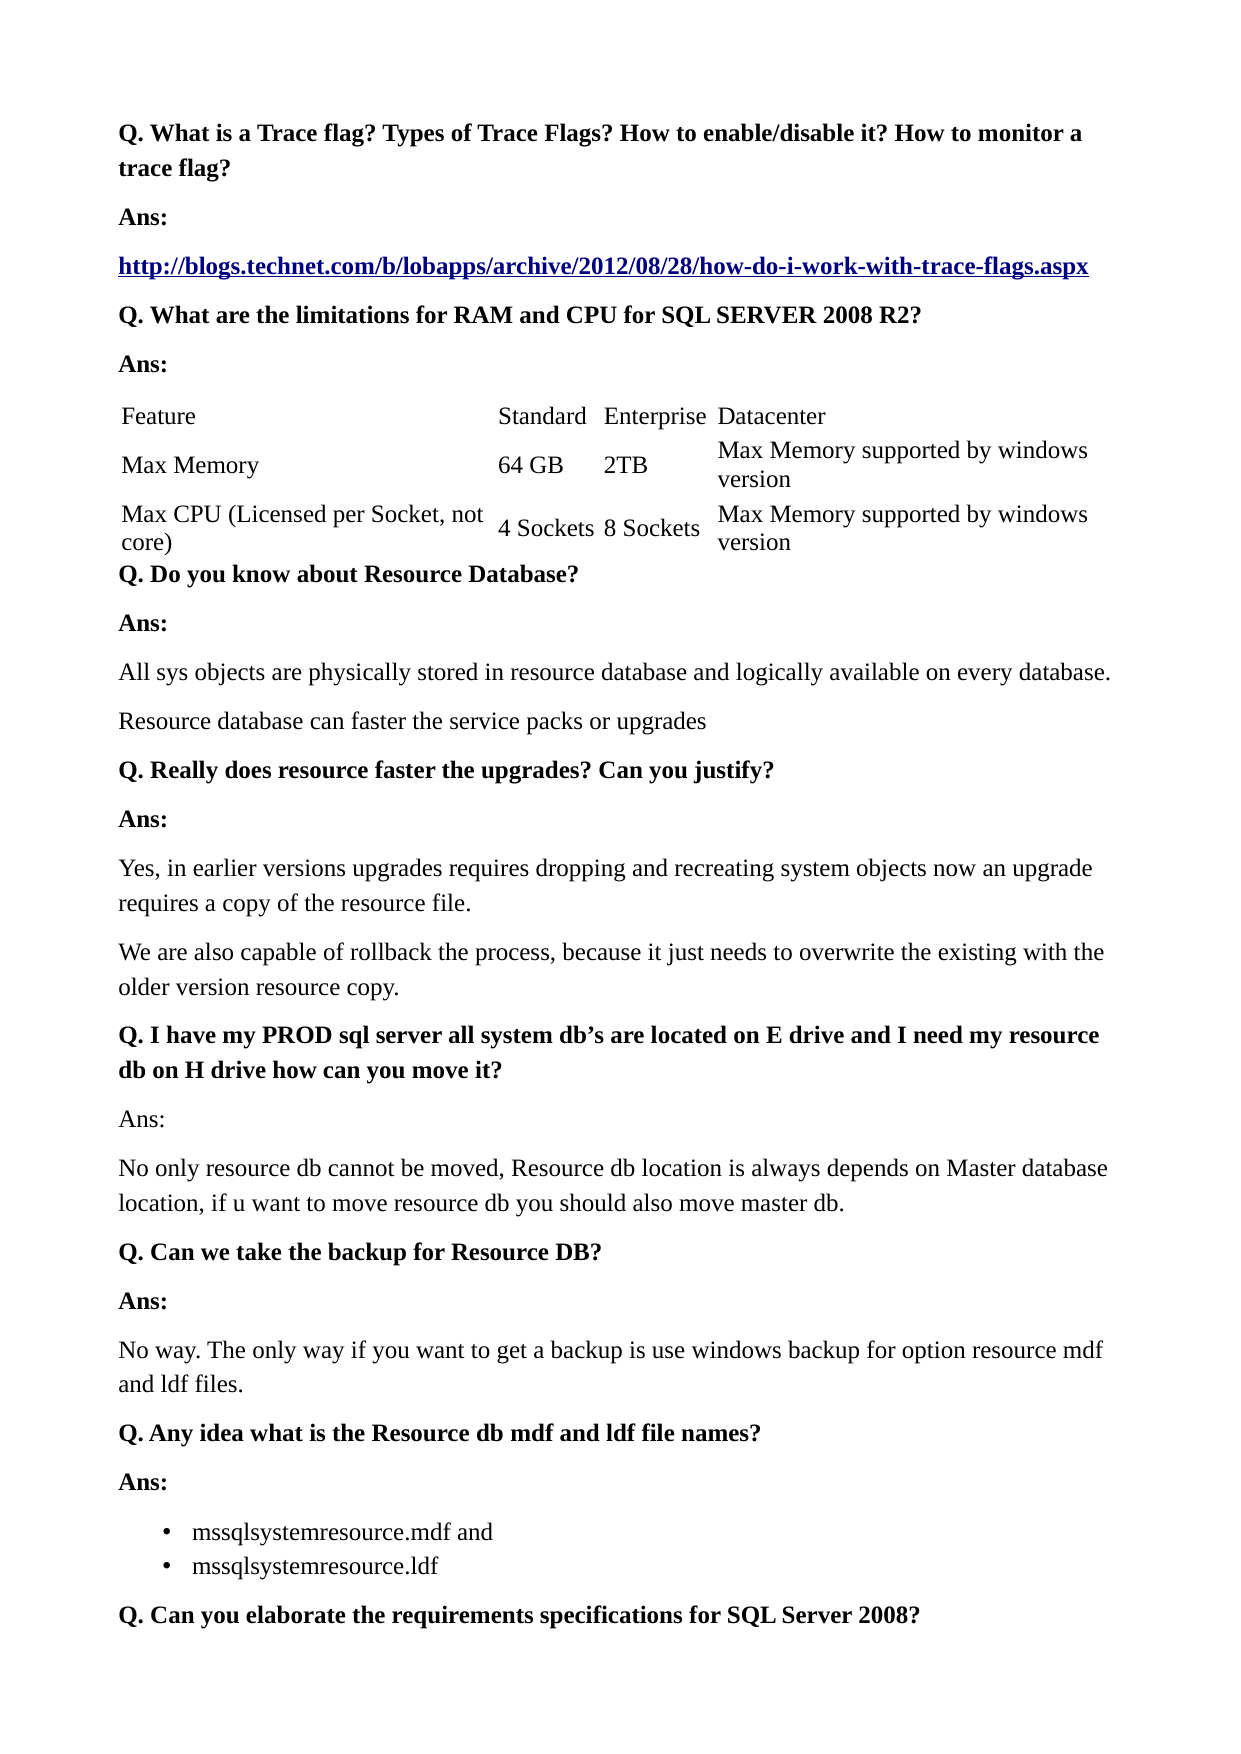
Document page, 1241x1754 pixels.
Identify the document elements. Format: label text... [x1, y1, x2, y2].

table_cell Max CPU (Licensed per Socket, not core) [118, 496, 495, 559]
text Q. Can we take the backup for Resource DB? [118, 1237, 1122, 1266]
text Ans: [118, 1104, 1122, 1133]
table_cell 4 Sockets [495, 496, 601, 559]
text Q. Can you elaborate the requirements specifications for SQL Server 2008? [118, 1600, 1122, 1629]
text Yes, in earlier versions upgrades requires dropping and recreating system objects now an upgrade requires a copy of the resource file. [118, 853, 1122, 917]
table_header Datacenter [714, 398, 1122, 432]
table_cell Max Memory supported by windows version [714, 496, 1122, 559]
table_cell Max Memory [118, 433, 495, 496]
table_cell Max Memory supported by windows version [714, 433, 1122, 496]
text Q. I have my PROD sql server all system db’s are located on E drive and I need my resource db on H drive how can you move it? [118, 1021, 1122, 1084]
text Ans: [118, 608, 1122, 637]
table_cell 8 Sockets [601, 496, 714, 559]
text All sys objects are physically stored in resource database and logically available on every database. [118, 657, 1122, 686]
text Q. Any idea what is the Resource db mdf and ldf file names? [118, 1418, 1122, 1447]
text Resource database can faster the service packs or upgrades [118, 706, 1122, 735]
text Q. Really does resource faster the upgrades? Can you justify? [118, 755, 1122, 784]
table_cell 2TB [601, 433, 714, 496]
table_header Feature [118, 398, 495, 432]
text We are also capable of rollback the process, because it just needs to overwrite the existing with the older version resource copy. [118, 937, 1122, 1000]
table_cell 64 GB [495, 433, 601, 496]
list mssqlsystemresource.ldf [162, 1551, 1122, 1580]
text Q. What is a Trace flag? Types of Trace Flags? How to enable/disable it? How to monitor a trace flag? [118, 118, 1122, 181]
text Ans: [118, 349, 1122, 378]
text Ans: [118, 1467, 1122, 1496]
list mssqlsystemresource.mdf and [162, 1517, 1122, 1545]
text No way. The only way if you want to get a backup is use windows backup for option resource mdf and ldf files. [118, 1335, 1122, 1398]
text No only resource db cannot be moved, Resource db location is always depends on Master database location, if u want to move resource db you should also move master db. [118, 1153, 1122, 1216]
text Q. Do you know about Resource Database? [118, 559, 1122, 588]
table_header Enterprise [601, 398, 714, 432]
text Ans: [118, 202, 1122, 230]
text Ans: [118, 804, 1122, 833]
text Q. What are the limitations for RAM and CPU for SQL SERVER 2008 R2? [118, 300, 1122, 328]
table_header Standard [495, 398, 601, 432]
text http://blogs.technet.com/b/lobapps/archive/2012/08/28/how-do-i-work-with-trace-flags.aspx [118, 251, 1122, 279]
text Ans: [118, 1286, 1122, 1314]
